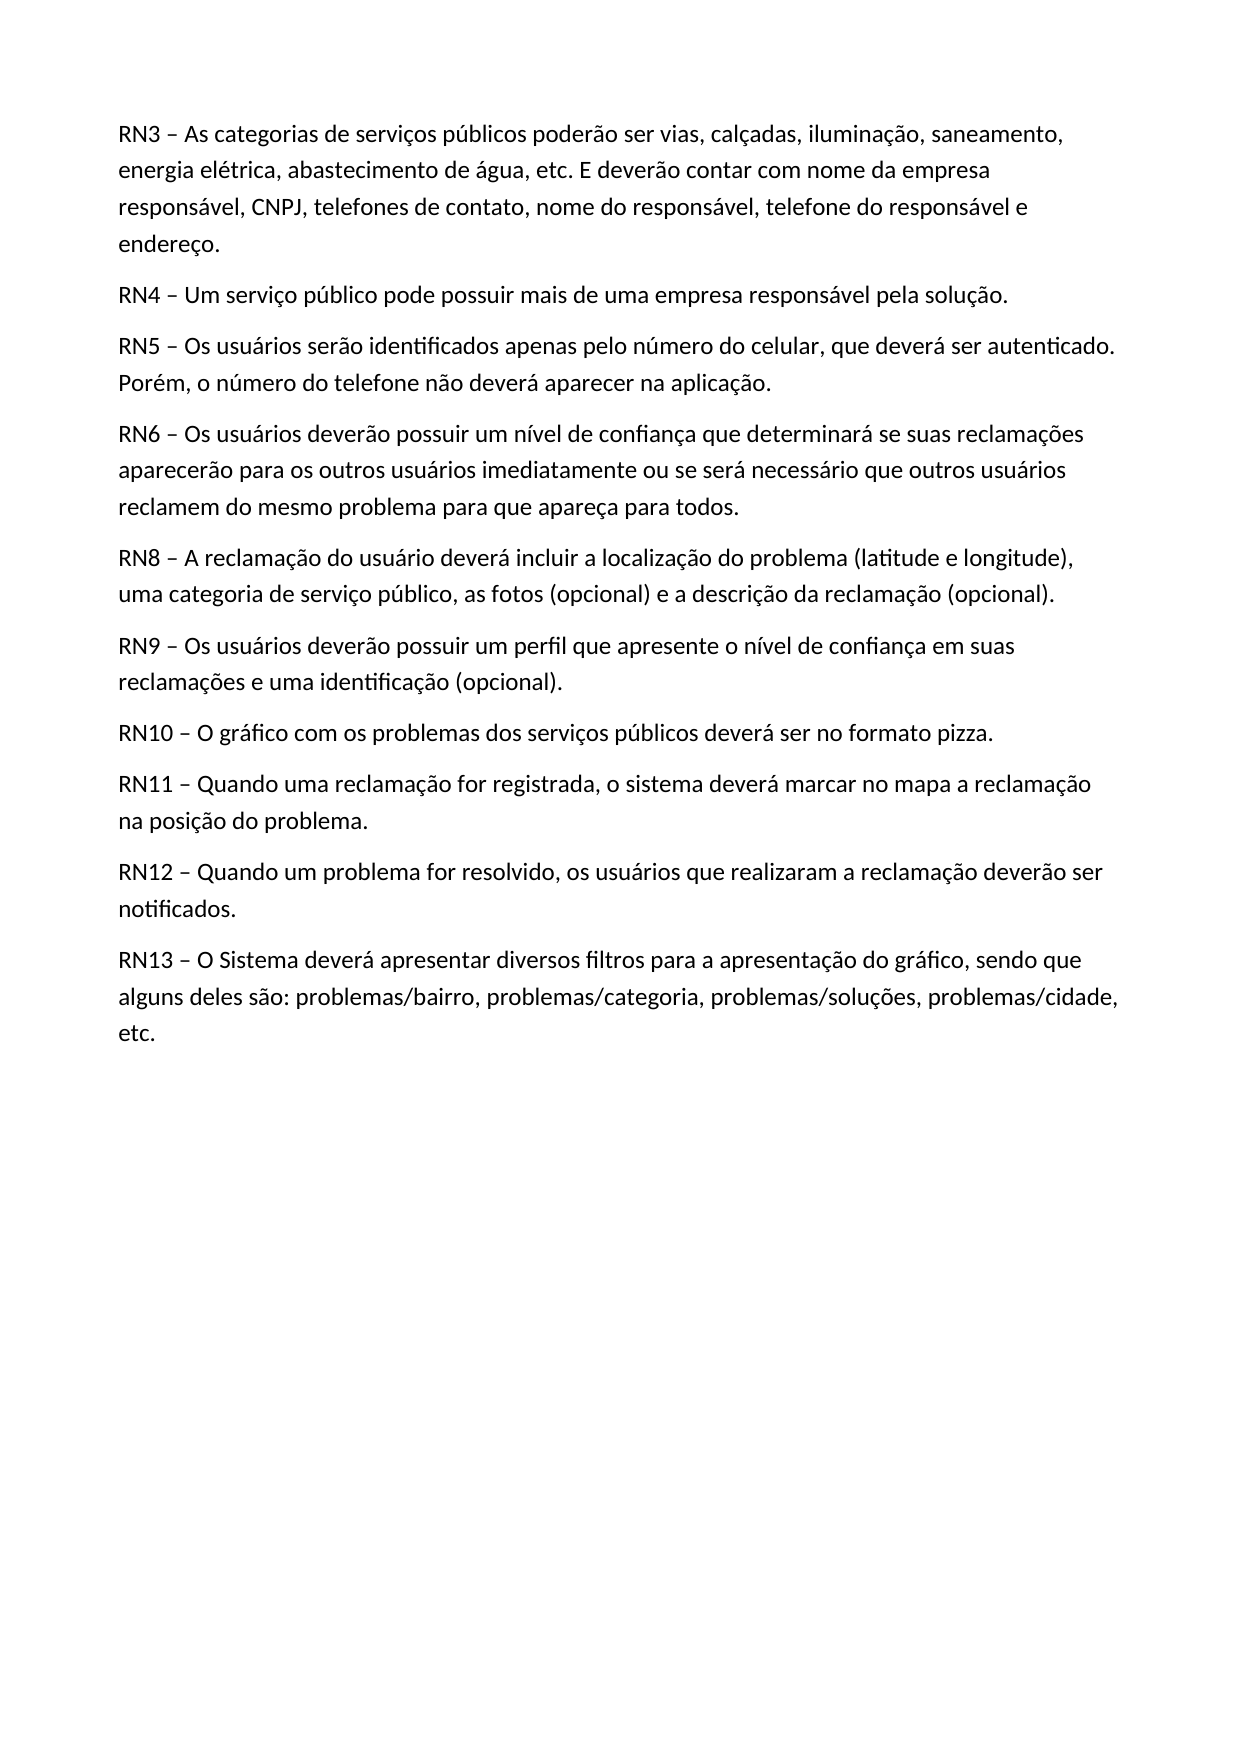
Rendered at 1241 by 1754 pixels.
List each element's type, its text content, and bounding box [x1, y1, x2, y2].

text RN13 – O Sistema deverá apresentar diversos filtros para a apresentação do gráfico, sendo que alguns deles são: problemas/bairro, problemas/categoria, problemas/soluções, problemas/cidade, etc. [118, 944, 1122, 1048]
text RN6 – Os usuários deverão possuir um nível de confiança que determinará se suas reclamações aparecerão para os outros usuários imediatamente ou se será necessário que outros usuários reclamem do mesmo problema para que apareça para todos. [118, 418, 1122, 521]
text RN4 – Um serviço público pode possuir mais de uma empresa responsável pela solução. [118, 279, 1122, 309]
text RN8 – A reclamação do usuário deverá incluir a localização do problema (latitude e longitude), uma categoria de serviço público, as fotos (opcional) e a descrição da reclamação (opcional). [118, 542, 1122, 609]
text RN12 – Quando um problema for resolvido, os usuários que realizaram a reclamação deverão ser notificados. [118, 856, 1122, 923]
text RN10 – O gráfico com os problemas dos serviços públicos deverá ser no formato pizza. [118, 717, 1122, 748]
text RN9 – Os usuários deverão possuir um perfil que apresente o nível de confiança em suas reclamações e uma identificação (opcional). [118, 630, 1122, 697]
text RN11 – Quando uma reclamação for registrada, o sistema deverá marcar no mapa a reclamação na posição do problema. [118, 769, 1122, 836]
text RN3 – As categorias de serviços públicos poderão ser vias, calçadas, iluminação, saneamento, energia elétrica, abastecimento de água, etc. E deverão contar com nome da empresa responsável, CNPJ, telefones de contato, nome do responsável, telefone do responsável e endereço. [118, 118, 1122, 258]
text RN5 – Os usuários serão identificados apenas pelo número do celular, que deverá ser autenticado. Porém, o número do telefone não deverá aparecer na aplicação. [118, 330, 1122, 397]
